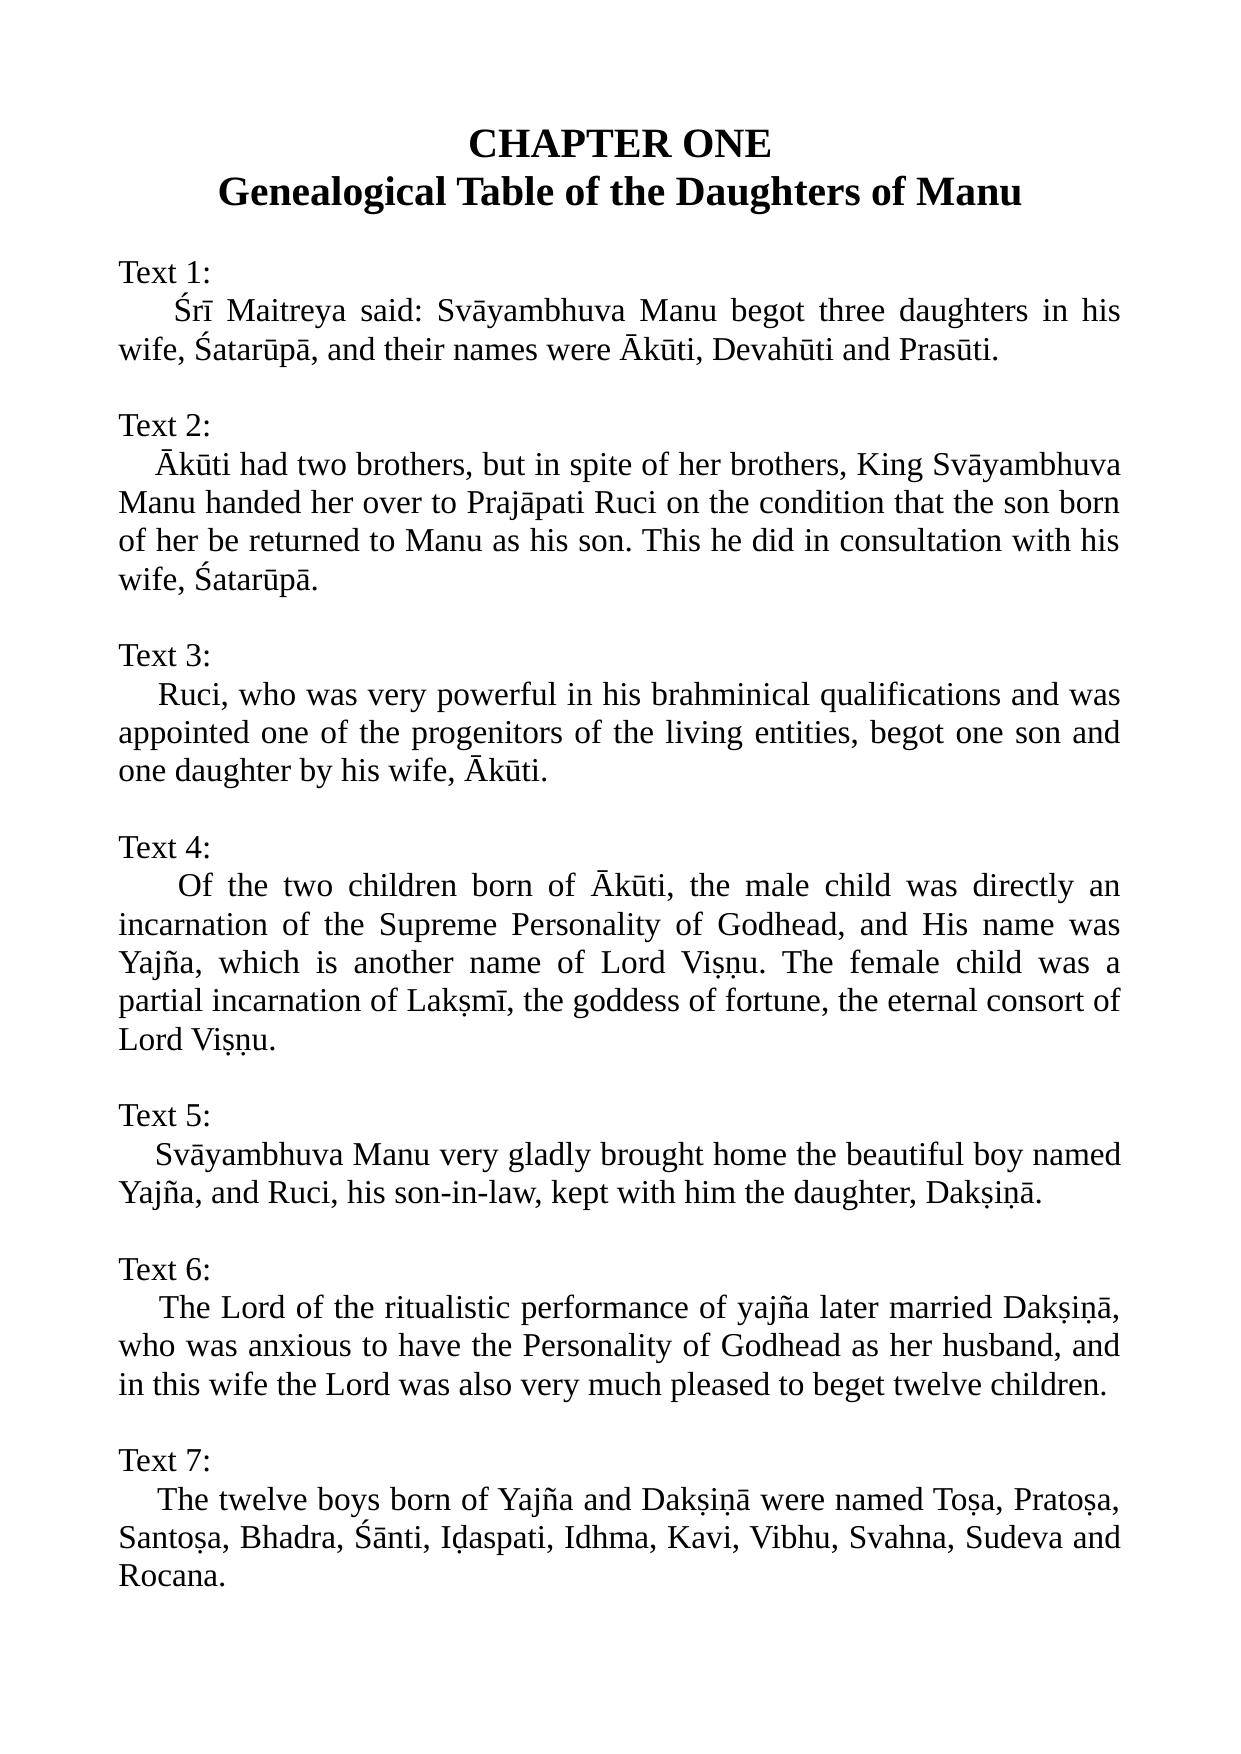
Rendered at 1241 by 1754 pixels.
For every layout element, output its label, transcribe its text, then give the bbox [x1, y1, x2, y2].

text Ākūti had two brothers, but in spite of her brothers, King Svāyambhuva Manu handed her over to Prajāpati Ruci on the condition that the son born of her be returned to Manu as his son. This he did in consultation with his wife, Śatarūpā. [118, 444, 1122, 597]
text CHAPTER ONE [118, 118, 1122, 166]
text Svāyambhuva Manu very gladly brought home the beautiful boy named Yajña, and Ruci, his son-in-law, kept with him the daughter, Dakṣiṇā. [118, 1134, 1122, 1211]
text The Lord of the ritualistic performance of yajña later married Dakṣiṇā, who was anxious to have the Personality of Godhead as her husband, and in this wife the Lord was also very much pleased to beget twelve children. [118, 1287, 1122, 1402]
text Genealogical Table of the Daughters of Manu [118, 166, 1122, 214]
text Of the two children born of Ākūti, the male child was directly an incarnation of the Supreme Personality of Godhead, and His name was Yajña, which is another name of Lord Viṣṇu. The female child was a partial incarnation of Lakṣmī, the goddess of fortune, the eternal consort of Lord Viṣṇu. [118, 866, 1122, 1057]
text Text 2: [118, 406, 1122, 444]
text The twelve boys born of Yajña and Dakṣiṇā were named Toṣa, Pratoṣa, Santoṣa, Bhadra, Śānti, Iḍaspati, Idhma, Kavi, Vibhu, Svahna, Sudeva and Rocana. [118, 1479, 1122, 1594]
text Ruci, who was very powerful in his brahminical qualifications and was appointed one of the progenitors of the living entities, begot one son and one daughter by his wife, Ākūti. [118, 674, 1122, 789]
text Text 7: [118, 1441, 1122, 1479]
text Śrī Maitreya said: Svāyambhuva Manu begot three daughters in his wife, Śatarūpā, and their names were Ākūti, Devahūti and Prasūti. [118, 291, 1122, 367]
text Text 6: [118, 1249, 1122, 1287]
text Text 1: [118, 252, 1122, 291]
text Text 4: [118, 827, 1122, 866]
text Text 5: [118, 1096, 1122, 1134]
text Text 3: [118, 636, 1122, 674]
